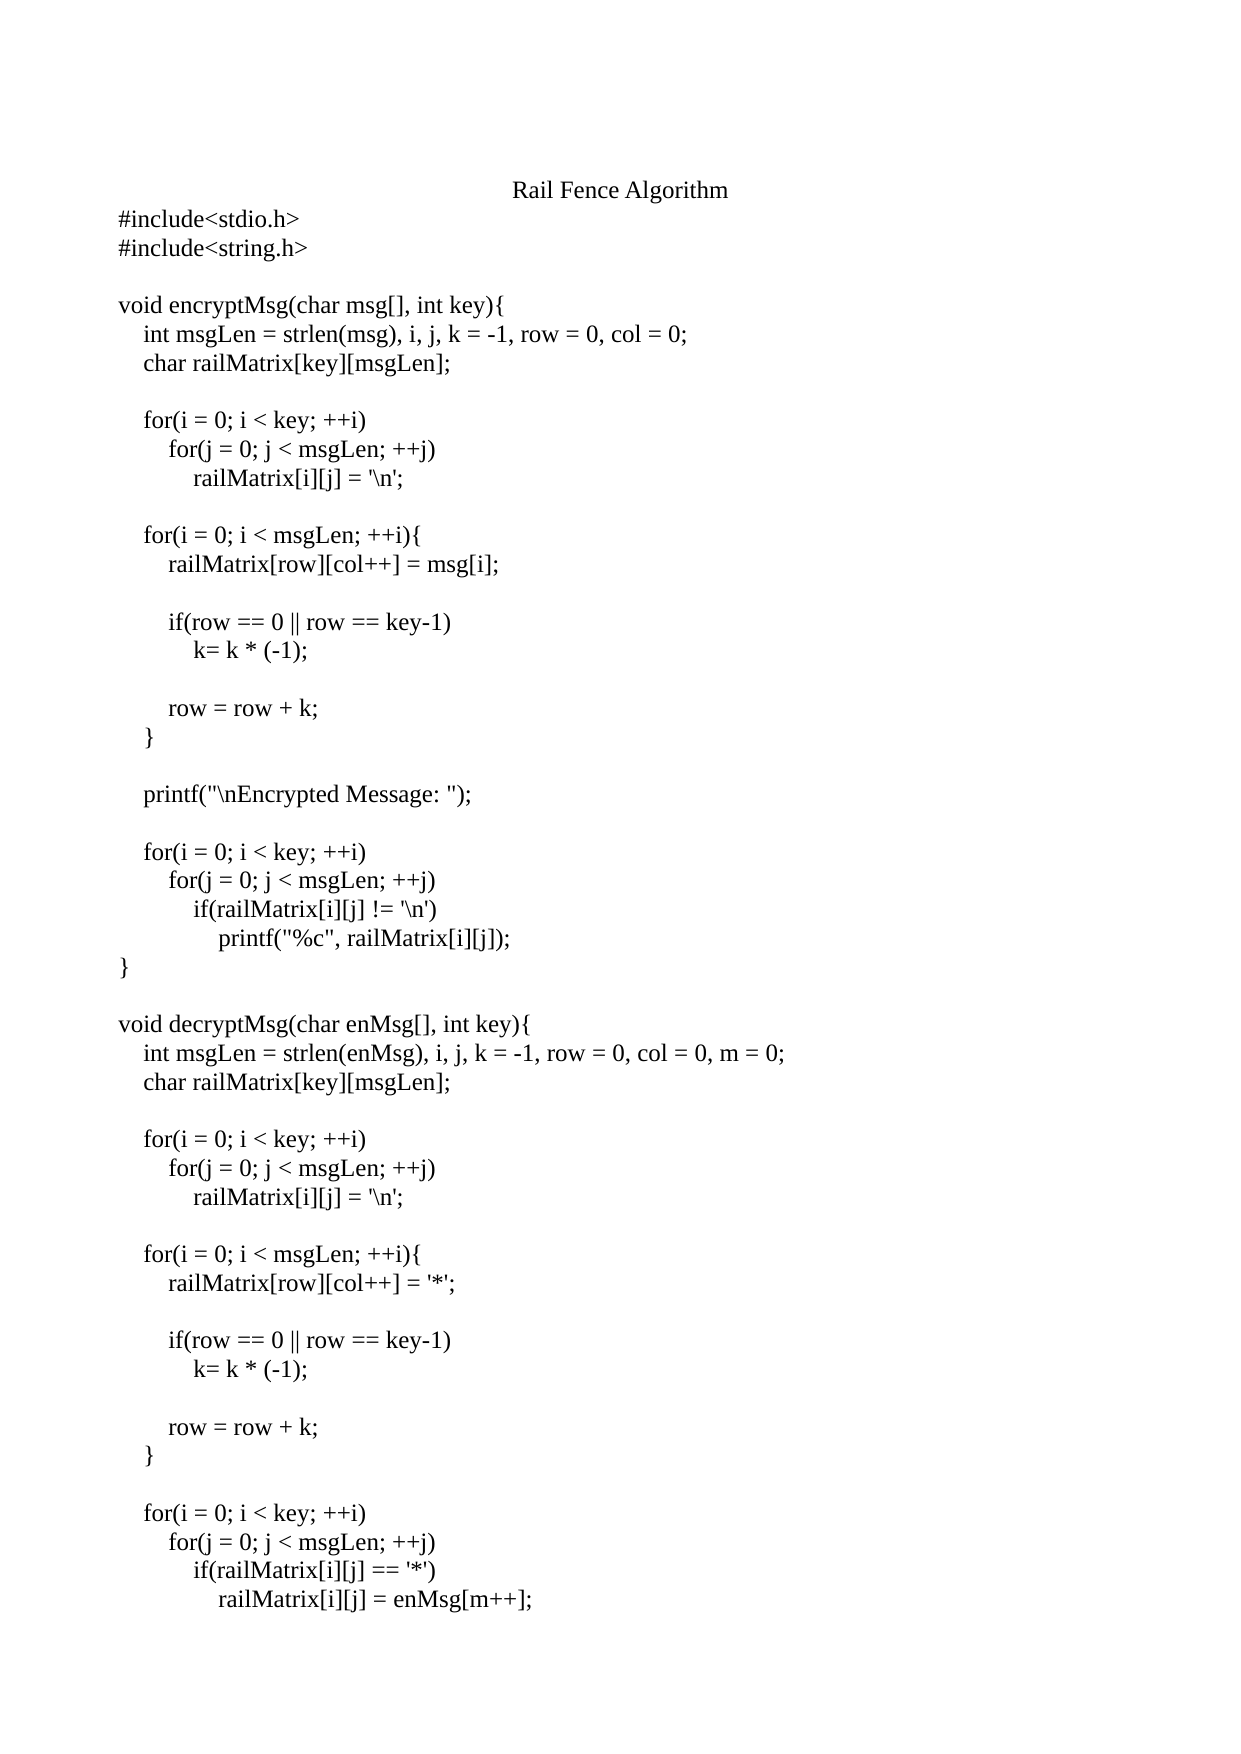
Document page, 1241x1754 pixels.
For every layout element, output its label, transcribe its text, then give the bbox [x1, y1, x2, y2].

text k= k * (-1); [118, 636, 1122, 664]
text if(railMatrix[i][j] != '\n') [118, 894, 1122, 923]
text railMatrix[i][j] = '\n'; [118, 1182, 1122, 1211]
text for(i = 0; i < msgLen; ++i){ [118, 521, 1122, 549]
text railMatrix[i][j] = enMsg[m++]; [118, 1584, 1122, 1613]
text for(j = 0; j < msgLen; ++j) [118, 866, 1122, 894]
text if(row == 0 || row == key-1) [118, 1326, 1122, 1354]
text row = row + k; [118, 693, 1122, 722]
text k= k * (-1); [118, 1354, 1122, 1383]
text void decryptMsg(char enMsg[], int key){ [118, 1009, 1122, 1038]
text if(railMatrix[i][j] == '*') [118, 1556, 1122, 1584]
text for(i = 0; i < key; ++i) [118, 1124, 1122, 1153]
text for(j = 0; j < msgLen; ++j) [118, 1153, 1122, 1182]
text int msgLen = strlen(msg), i, j, k = -1, row = 0, col = 0; [118, 319, 1122, 348]
text char railMatrix[key][msgLen]; [118, 348, 1122, 377]
text railMatrix[i][j] = '\n'; [118, 463, 1122, 492]
text railMatrix[row][col++] = '*'; [118, 1268, 1122, 1297]
text Rail Fence Algorithm [118, 176, 1122, 204]
text row = row + k; [118, 1412, 1122, 1441]
text for(j = 0; j < msgLen; ++j) [118, 1527, 1122, 1556]
text for(j = 0; j < msgLen; ++j) [118, 434, 1122, 463]
text int msgLen = strlen(enMsg), i, j, k = -1, row = 0, col = 0, m = 0; [118, 1038, 1122, 1067]
text #include<stdio.h> [118, 204, 1122, 233]
text } [118, 1441, 1122, 1469]
text #include<string.h> [118, 233, 1122, 262]
text printf("\nEncrypted Message: "); [118, 779, 1122, 808]
text } [118, 952, 1122, 981]
text void encryptMsg(char msg[], int key){ [118, 291, 1122, 319]
text if(row == 0 || row == key-1) [118, 607, 1122, 636]
text for(i = 0; i < msgLen; ++i){ [118, 1239, 1122, 1268]
text char railMatrix[key][msgLen]; [118, 1067, 1122, 1096]
text for(i = 0; i < key; ++i) [118, 1498, 1122, 1527]
text } [118, 722, 1122, 751]
text for(i = 0; i < key; ++i) [118, 406, 1122, 434]
text railMatrix[row][col++] = msg[i]; [118, 549, 1122, 578]
text printf("%c", railMatrix[i][j]); [118, 923, 1122, 952]
text for(i = 0; i < key; ++i) [118, 837, 1122, 866]
